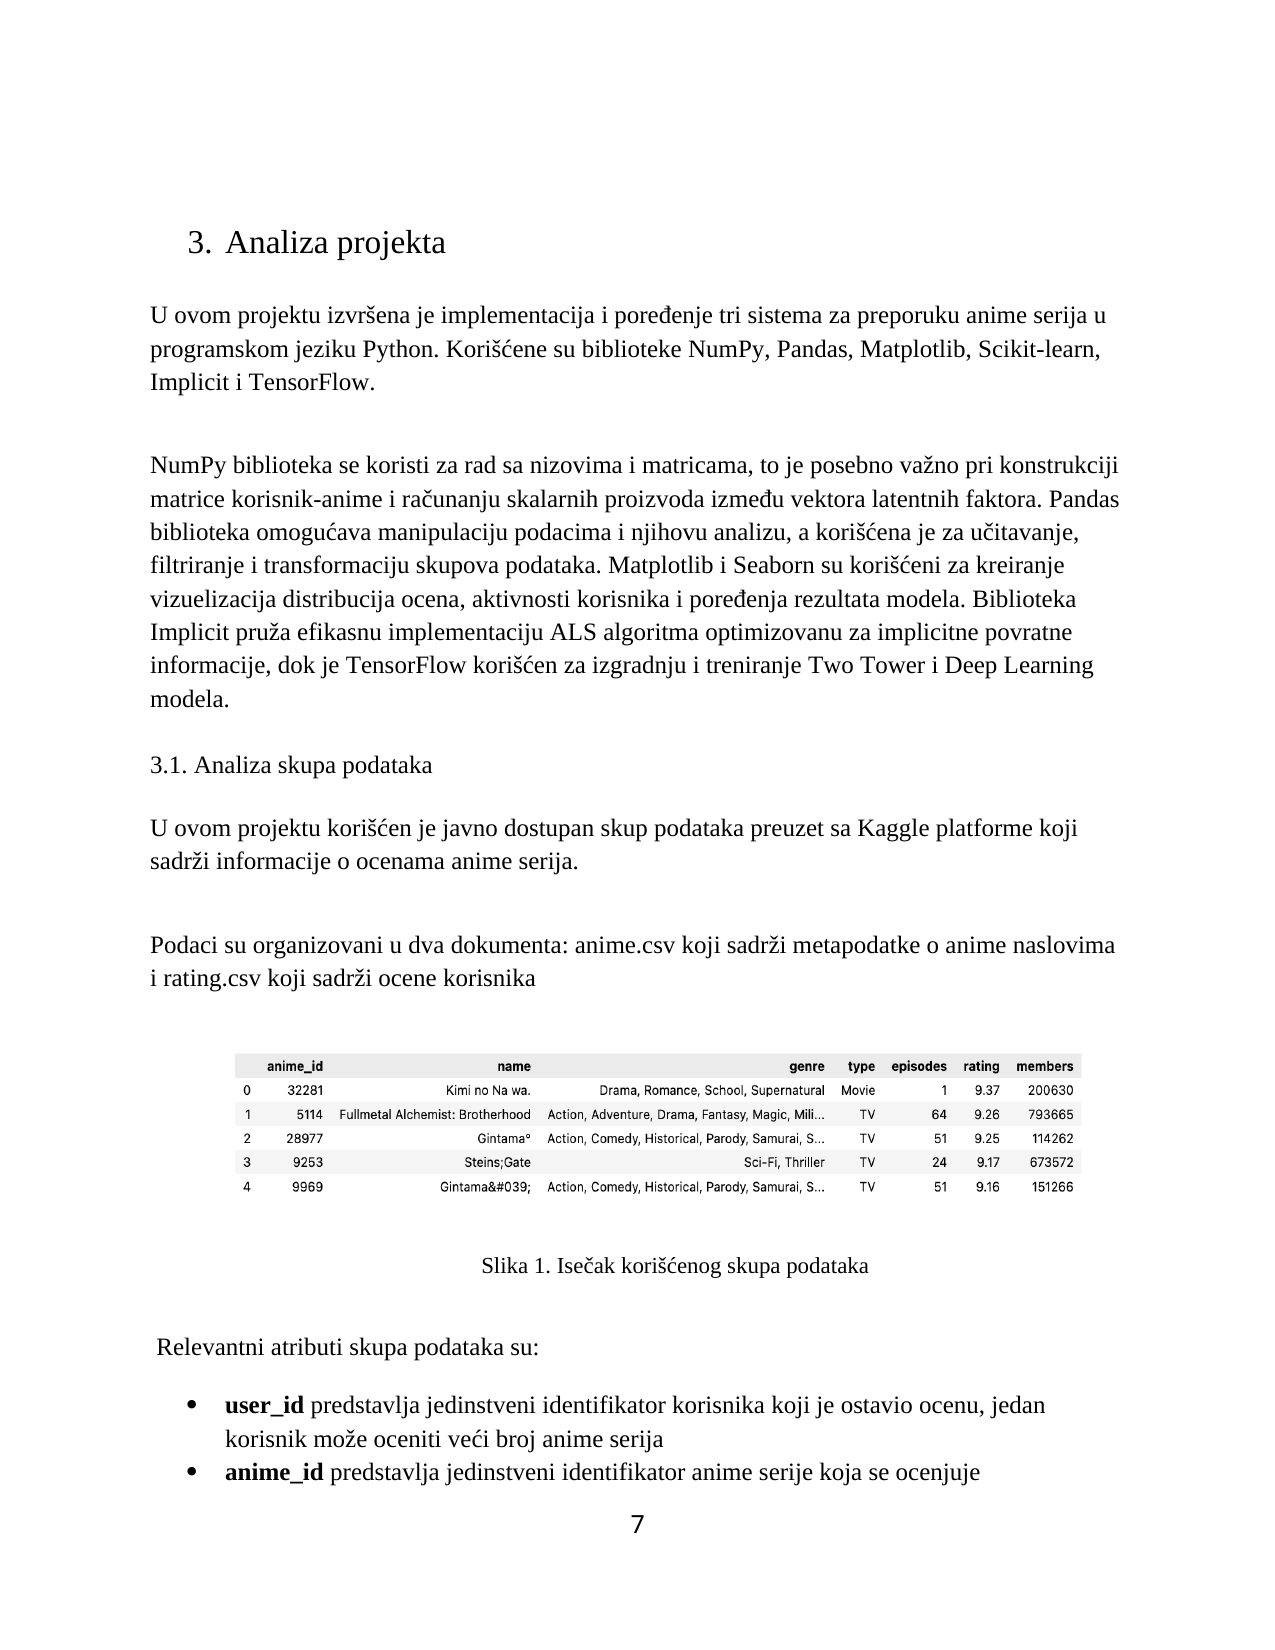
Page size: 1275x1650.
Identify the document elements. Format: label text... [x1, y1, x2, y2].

list anime_id predstavlja jedinstveni identifikator anime serije koja se ocenjuje [187, 1457, 1125, 1486]
list user_id predstavlja jedinstveni identifikator korisnika koji je ostavio ocenu, jedan korisnik može oceniti veći broj anime serija [187, 1391, 1125, 1453]
text U ovom projektu korišćen je javno dostupan skup podataka preuzet sa Kaggle platforme koji sadrži informacije o ocenama anime serija. [150, 813, 1125, 875]
text Relevantni atributi skupa podataka su: [150, 1332, 1125, 1361]
subtitle 3.1. Analiza skupa podataka [150, 751, 1125, 779]
text NumPy biblioteka se koristi za rad sa nizovima i matricama, to je posebno važno pri konstrukciji matrice korisnik-anime i računanju skalarnih proizvoda između vektora latentnih faktora. Pandas biblioteka omogućava manipulaciju podacima i njihovu analizu, a korišćena je za učitavanje, filtriranje i transformaciju skupova podataka. Matplotlib i Seaborn su korišćeni za kreiranje vizuelizacija distribucija ocena, aktivnosti korisnika i poređenja rezultata modela. Biblioteka Implicit pruža efikasnu implementaciju ALS algoritma optimizovanu za implicitne povratne informacije, dok je TensorFlow korišćen za izgradnju i treniranje Two Tower i Deep Learning modela. [150, 451, 1125, 713]
text Podaci su organizovani u dva dokumenta: anime.csv koji sadrži metapodatke o anime naslovima i rating.csv koji sadrži ocene korisnika [150, 930, 1125, 992]
list Slika 1. Isečak korišćenog skupa podataka [225, 1252, 1125, 1278]
subtitle Analiza projekta [187, 223, 1125, 261]
text U ovom projektu izvršena je implementacija i poređenje tri sistema za preporuku anime serija u programskom jeziku Python. Korišćene su biblioteke NumPy, Pandas, Matplotlib, Scikit-learn, Implicit i TensorFlow. [150, 301, 1125, 396]
